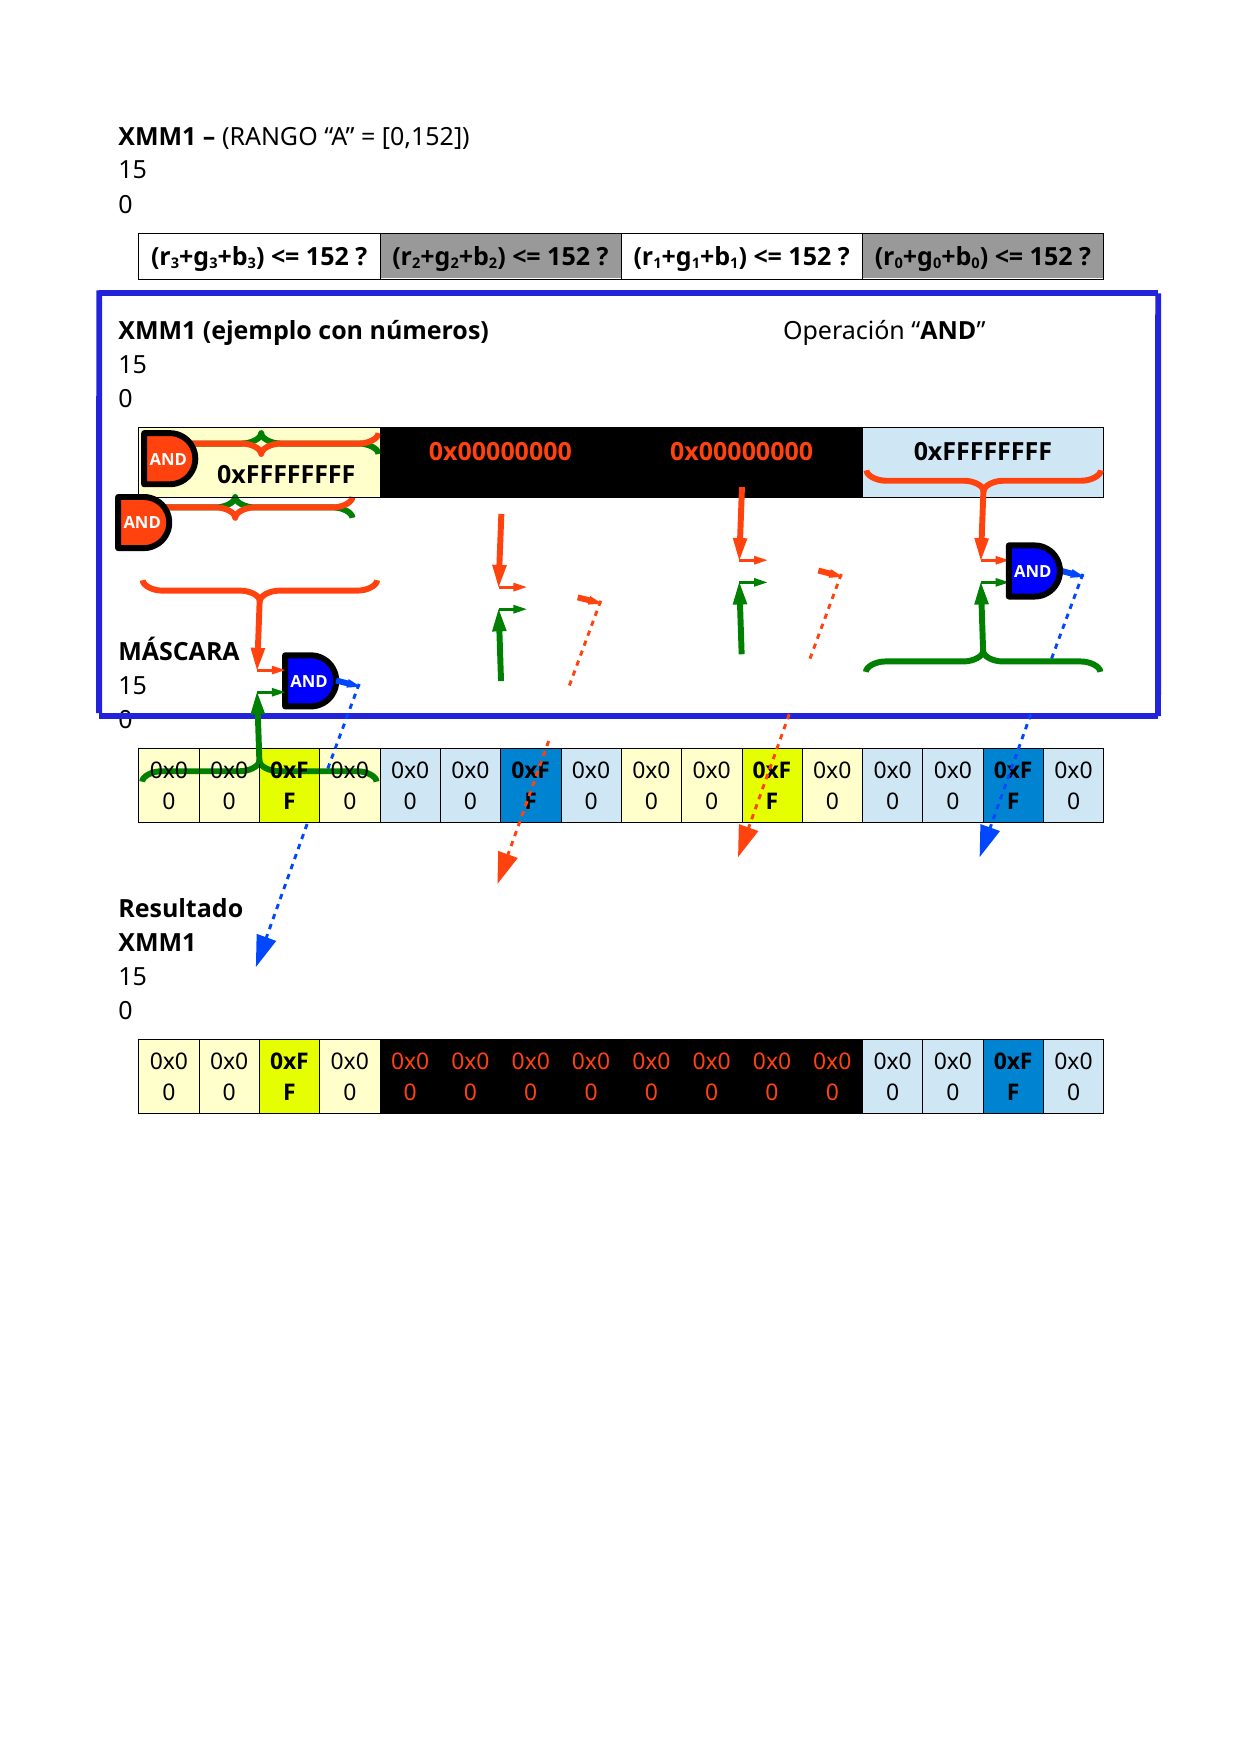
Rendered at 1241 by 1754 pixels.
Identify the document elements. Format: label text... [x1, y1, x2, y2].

table_header 0x00 [863, 749, 922, 822]
table_header 0x00 [923, 1040, 983, 1113]
table_header 0xFF [984, 749, 1043, 822]
table_header 0x00 [441, 1040, 500, 1113]
table_header 0x00 [441, 749, 500, 822]
table_header 0x00 [501, 1040, 561, 1113]
table_header (r3+g3+b3) <= 152 ? [139, 234, 380, 278]
table_header 0x00 [381, 1040, 440, 1113]
text 15 0 [118, 347, 1122, 415]
table_header 0x00 [863, 1040, 922, 1113]
table_header 0xFF [262, 749, 319, 768]
table_header 0x00 [320, 775, 380, 822]
table_header 0x00 [1044, 749, 1103, 822]
table_header 0xFF [743, 749, 802, 822]
table_header 0x00 [320, 1040, 380, 1113]
table_header 0x00 [743, 1040, 802, 1113]
table_header 0x00 [682, 1040, 742, 1113]
text [259, 633, 497, 667]
text [877, 659, 1089, 667]
table_header 0xFFFFFFFF [139, 428, 380, 497]
table_header 0xFF [260, 769, 319, 822]
table_header 0x00 [139, 749, 199, 778]
text XMM1 – (RANGO “A” = [0,152]) [118, 118, 1122, 152]
text [503, 633, 980, 667]
table_header 0x00 [622, 749, 681, 822]
text 15 0 [259, 667, 1122, 713]
table_header [863, 473, 980, 497]
text MÁSCARA [118, 633, 255, 667]
table_header 0x00 [139, 1040, 199, 1113]
table_header 0x00 [200, 1040, 259, 1113]
table_header 0x00 [803, 749, 862, 822]
table_header 0x00 [682, 749, 742, 822]
table_header 0x00 [200, 749, 256, 768]
table_header 0x00 [139, 775, 199, 822]
table_header (r1+g1+b1) <= 152 ? [622, 234, 862, 278]
text XMM1 [118, 924, 1122, 958]
table_header 0x00 [562, 749, 621, 822]
text 15 0 [118, 667, 282, 713]
text Resultado [118, 890, 1122, 924]
table_header 0xFFFFFFFF [863, 428, 1103, 484]
text 15 0 [118, 152, 1122, 220]
table_header [987, 476, 1103, 497]
table_header 0x00 [320, 749, 380, 779]
table_header 0x00 [803, 1040, 862, 1113]
table_header 0x00 [923, 749, 983, 822]
text 15 0 [118, 719, 255, 735]
table_header (r0+g0+b0) <= 152 ? [863, 234, 1103, 278]
table_header (r2+g2+b2) <= 152 ? [381, 234, 621, 278]
table_header 0x00 [562, 1040, 621, 1113]
text XMM1 (ejemplo con números) Operación “AND” [118, 313, 1122, 347]
table_header 0x00 [622, 1040, 681, 1113]
table_header 0x00 [200, 769, 259, 822]
table_header 0x00000000 [381, 428, 621, 497]
text 15 0 [262, 719, 1122, 735]
table_header 0x00 [381, 749, 440, 822]
text [986, 633, 1122, 667]
table_header 0x00 [1044, 1040, 1103, 1113]
table_header 0xFF [260, 1040, 319, 1113]
table_header 0xFF [501, 749, 561, 822]
table_header 0x00000000 [622, 428, 862, 497]
text 15 0 [118, 958, 1122, 1026]
table_header 0xFF [984, 1040, 1043, 1113]
